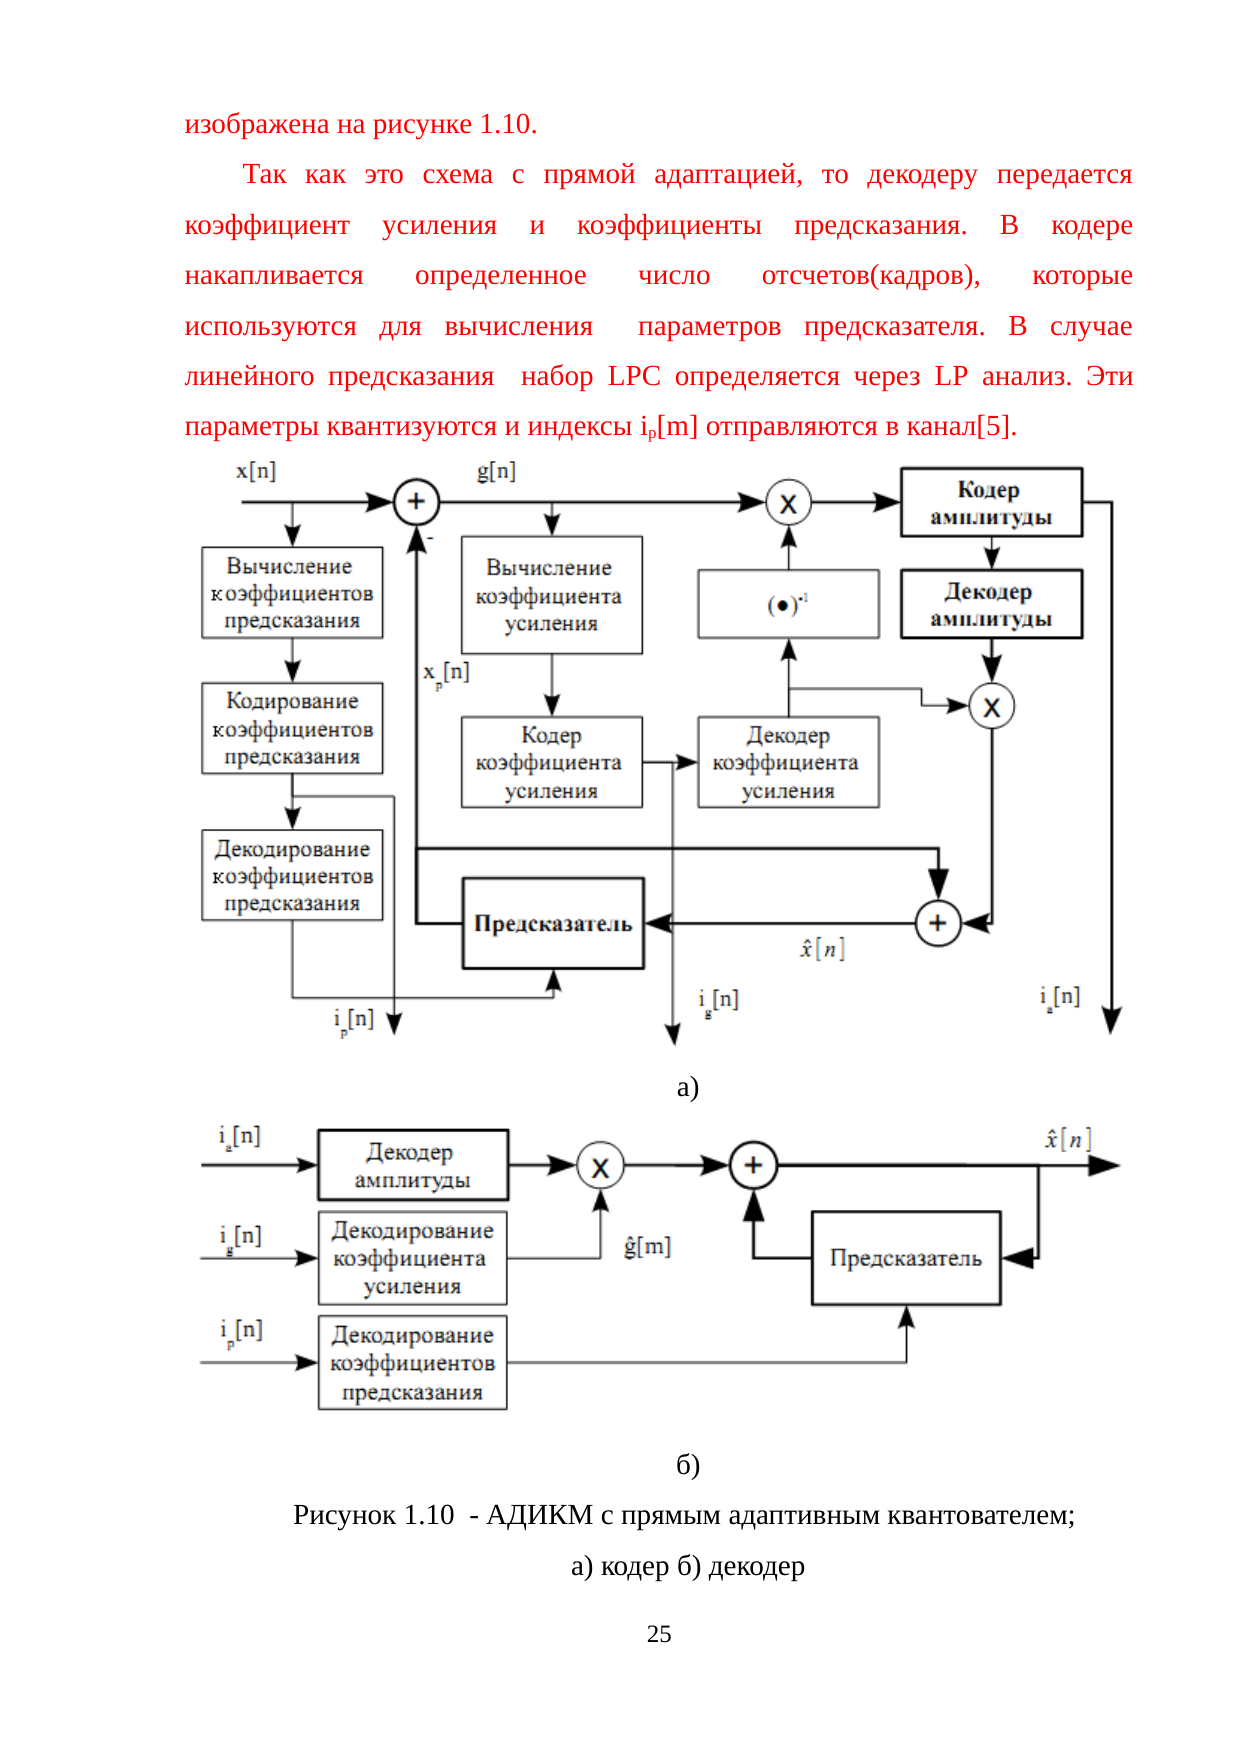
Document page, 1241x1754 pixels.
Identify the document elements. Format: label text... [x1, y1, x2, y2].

text Так как это схема с прямой адаптацией, то декодеру передается коэффициент усиления и коэффициенты предсказания. В кодере накапливается определенное число отсчетов(кадров), которые используются для вычисления параметров предсказателя. В случае линейного предсказания набор LPC определяется через LP анализ. Эти параметры квантизуются и индексы ip[m] отправляются в канал[5]. [184, 157, 1134, 442]
text а) [184, 1052, 1134, 1102]
text б) [184, 1119, 1134, 1481]
picture [186, 1109, 1130, 1429]
text изображена на рисунке 1.10. [184, 106, 1134, 140]
text Рисунок 1.10 - АДИКМ с прямым адаптивным квантователем; [184, 1497, 1134, 1531]
text а) кодер б) декодер [184, 1548, 1134, 1581]
